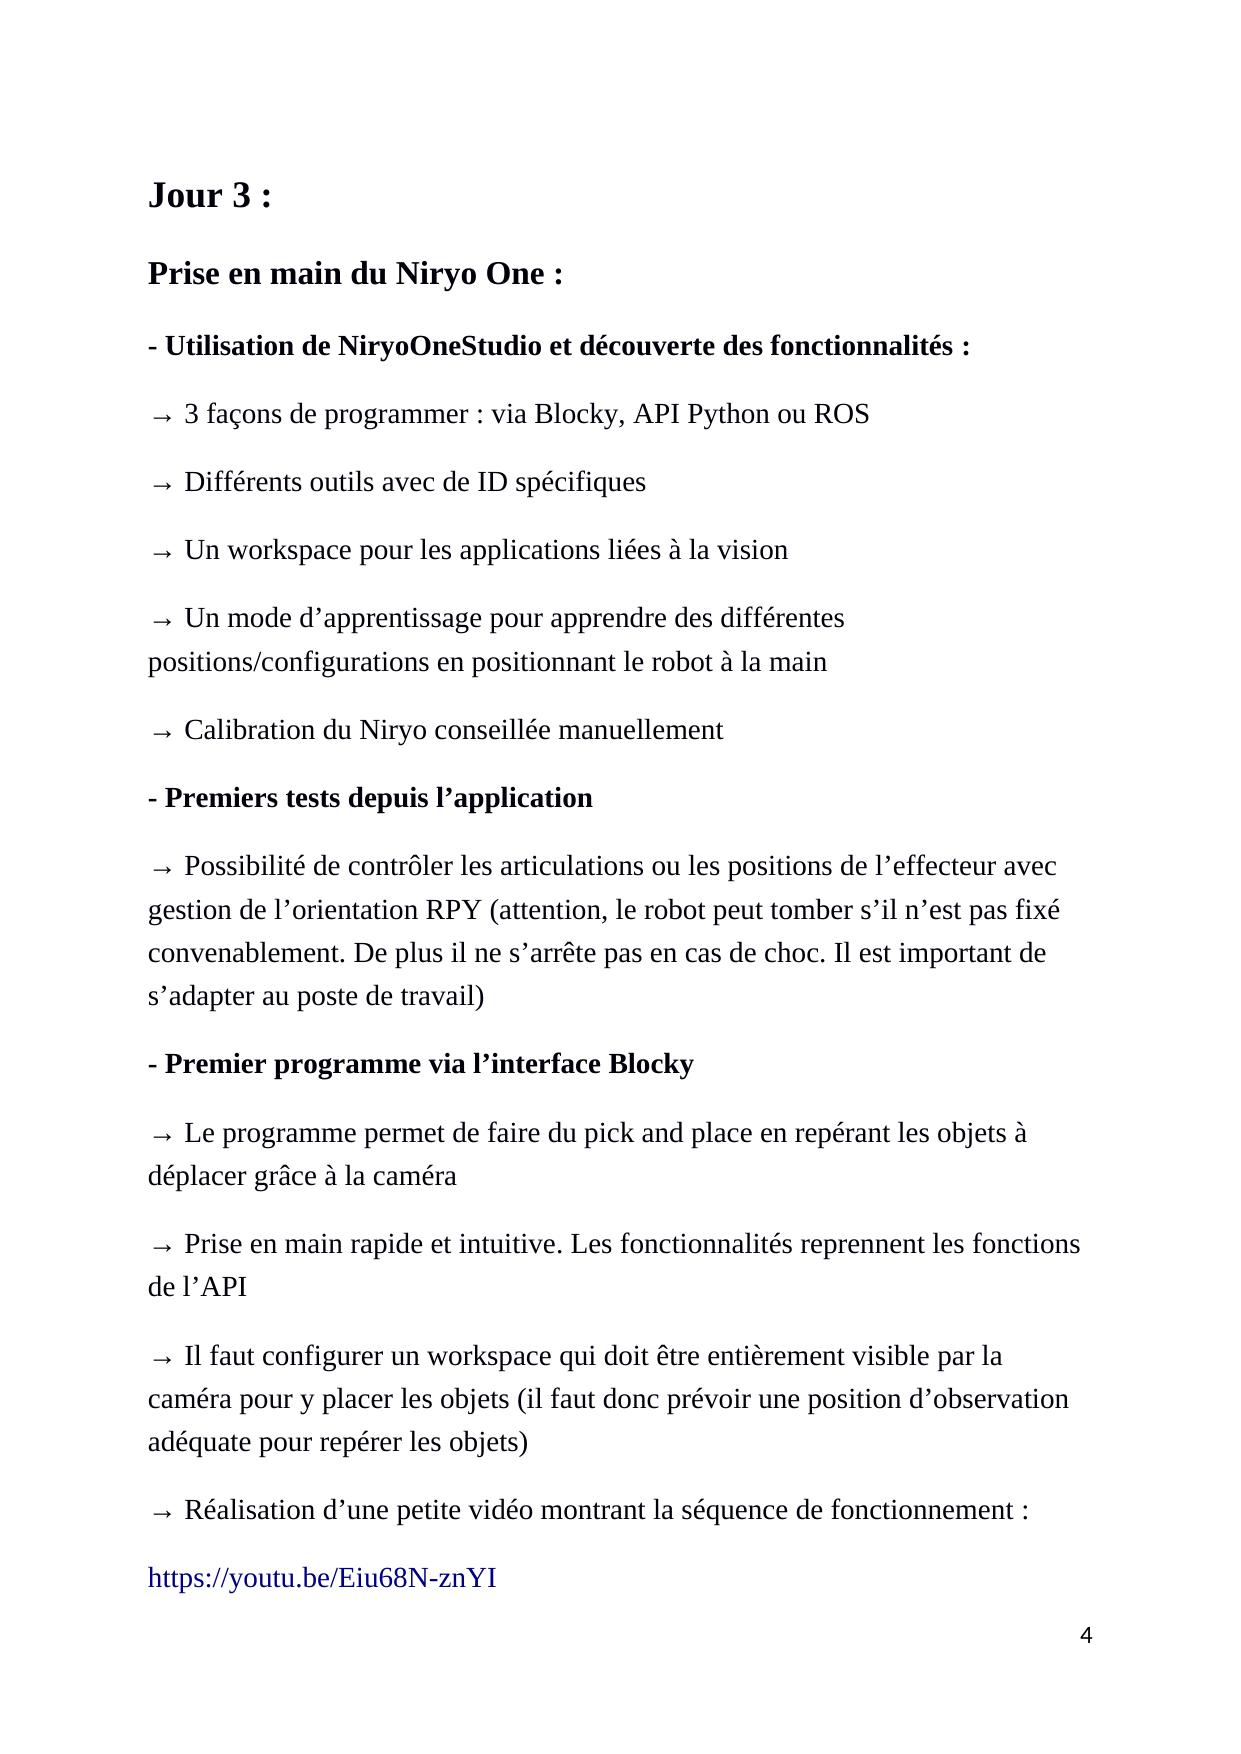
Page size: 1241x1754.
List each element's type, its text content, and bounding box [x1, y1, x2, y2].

text → Prise en main rapide et intuitive. Les fonctionnalités reprennent les fonctions de l’API [148, 1226, 1092, 1303]
text Jour 3 : [148, 173, 1092, 216]
text https://youtu.be/Eiu68N-znYI [148, 1561, 1092, 1594]
text → Le programme permet de faire du pick and place en repérant les objets à déplacer grâce à la caméra [148, 1115, 1092, 1191]
text - Utilisation de NiryoOneStudio et découverte des fonctionnalités : [148, 328, 1092, 361]
text → Un workspace pour les applications liées à la vision [148, 532, 1092, 566]
text Prise en main du Niryo One : [148, 253, 1092, 292]
text → Il faut configurer un workspace qui doit être entièrement visible par la caméra pour y placer les objets (il faut donc prévoir une position d’observation adéquate pour repérer les objets) [148, 1338, 1092, 1458]
text → 3 façons de programmer : via Blocky, API Python ou ROS [148, 396, 1092, 429]
text → Un mode d’apprentissage pour apprendre des différentes positions/configurations en positionnant le robot à la main [148, 601, 1092, 677]
text - Premier programme via l’interface Blocky [148, 1046, 1092, 1080]
text - Premiers tests depuis l’application [148, 780, 1092, 814]
text → Calibration du Niryo conseillée manuellement [148, 712, 1092, 746]
text → Différents outils avec de ID spécifiques [148, 464, 1092, 498]
text → Possibilité de contrôler les articulations ou les positions de l’effecteur avec gestion de l’orientation RPY (attention, le robot peut tomber s’il n’est pas fixé convenablement. De plus il ne s’arrête pas en cas de choc. Il est important de s’adapter au poste de travail) [148, 848, 1092, 1012]
text → Réalisation d’une petite vidéo montrant la séquence de fonctionnement : [148, 1492, 1092, 1526]
